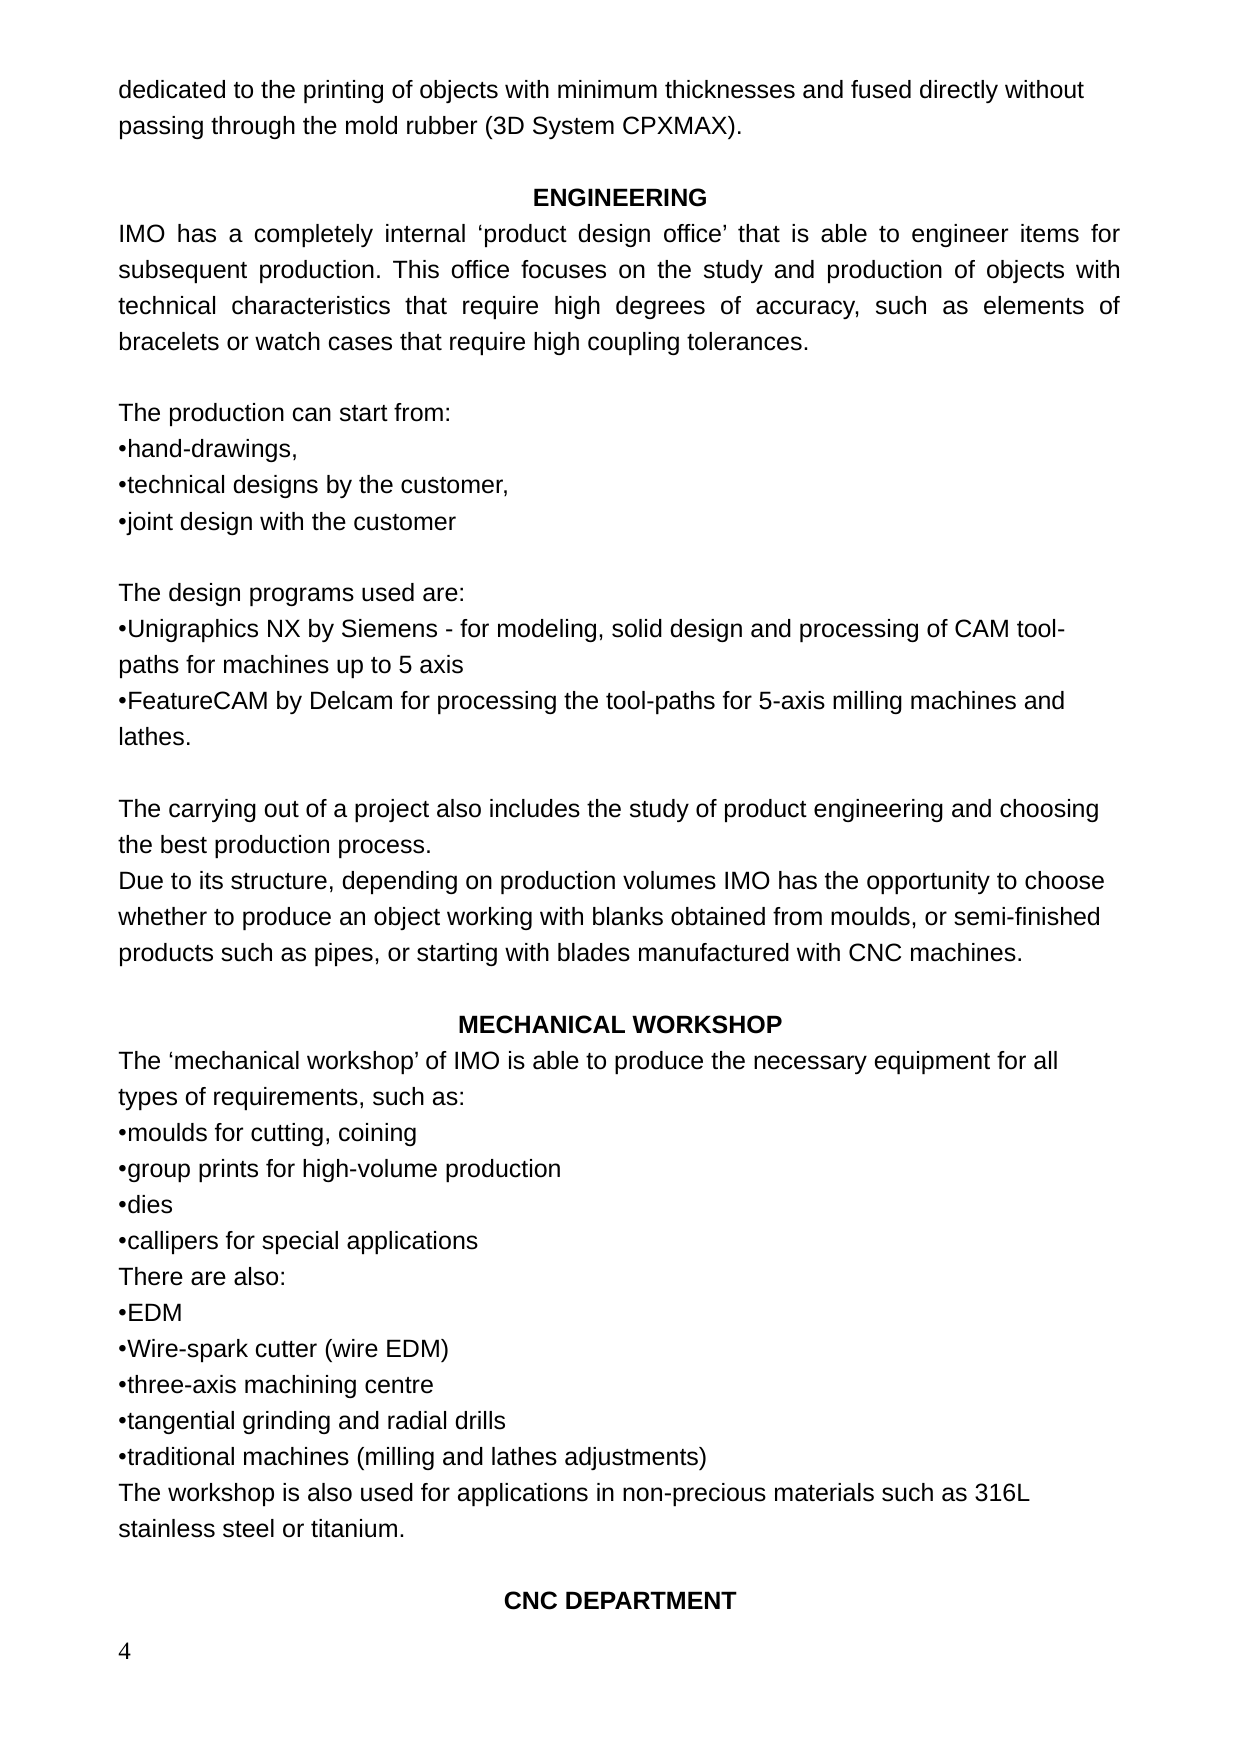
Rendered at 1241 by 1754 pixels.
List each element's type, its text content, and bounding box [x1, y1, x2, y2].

text dedicated to the printing of objects with minimum thicknesses and fused directly without passing through the mold rubber (3D System CPXMAX). [118, 75, 1122, 140]
text IMO has a completely internal ‘product design office’ that is able to engineer items for subsequent production. This office focuses on the study and production of objects with technical characteristics that require high degrees of accuracy, such as elements of bracelets or watch cases that require high coupling tolerances. [118, 219, 1122, 355]
list tangential grinding and radial drills [118, 1406, 1122, 1435]
text The ‘mechanical workshop’ of IMO is able to produce the necessary equipment for all types of requirements, such as: [118, 1046, 1122, 1111]
text CNC DEPARTMENT [118, 1586, 1122, 1614]
list moulds for cutting, coining [118, 1118, 1122, 1147]
list FeatureCAM by Delcam for processing the tool-paths for 5-axis milling machines and lathes. [118, 686, 1122, 787]
text There are also: [118, 1262, 1122, 1291]
text The production can start from: [118, 398, 1122, 427]
list callipers for special applications [118, 1226, 1122, 1255]
text MECHANICAL WORKSHOP [118, 1010, 1122, 1039]
list group prints for high-volume production [118, 1154, 1122, 1183]
text The carrying out of a project also includes the study of product engineering and choosing the best production process. Due to its structure, depending on production volumes IMO has the opportunity to choose whether to produce an object working with blanks obtained from moulds, or semi-finished products such as pipes, or starting with blades manufactured with CNC machines. [118, 794, 1122, 967]
list EDM [118, 1298, 1122, 1327]
list joint design with the customer [118, 506, 1122, 535]
list Unigraphics NX by Siemens - for modeling, solid design and processing of CAM tool-paths for machines up to 5 axis [118, 614, 1122, 679]
list dies [118, 1190, 1122, 1219]
text ENGINEERING [118, 183, 1122, 212]
list hand-drawings, [118, 434, 1122, 463]
list three-axis machining centre [118, 1370, 1122, 1399]
list Wire-spark cutter (wire EDM) [118, 1334, 1122, 1363]
list traditional machines (milling and lathes adjustments) [118, 1442, 1122, 1471]
text The design programs used are: [118, 578, 1122, 607]
list technical designs by the customer, [118, 470, 1122, 499]
text The workshop is also used for applications in non-precious materials such as 316L stainless steel or titanium. [118, 1478, 1122, 1543]
